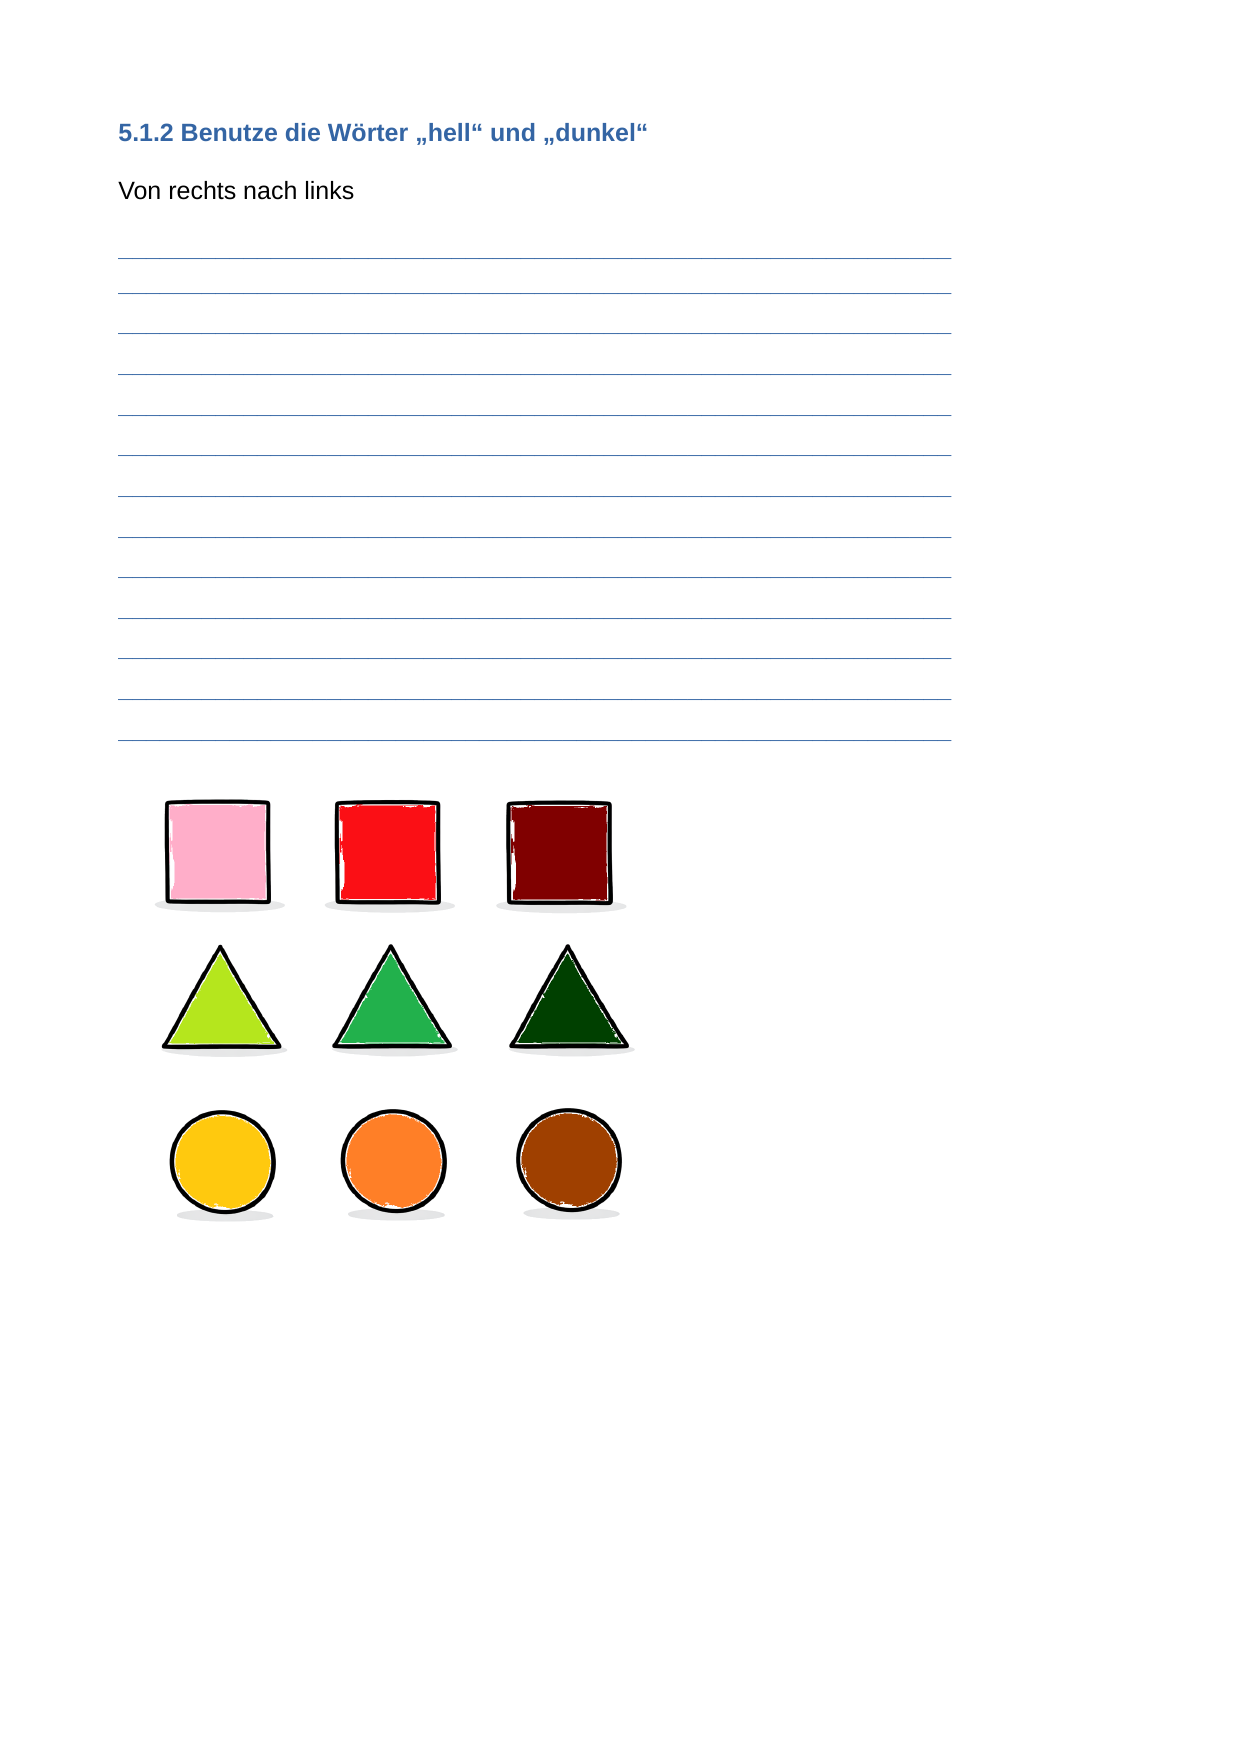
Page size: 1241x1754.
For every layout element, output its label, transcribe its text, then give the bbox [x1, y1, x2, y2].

text ____________________________________________________________ [118, 308, 1122, 337]
text ____________________________________________________________ [118, 552, 1122, 581]
text Von rechts nach links ____________________________________________________________ [118, 176, 1122, 262]
picture [124, 757, 662, 1255]
text ____________________________________________________________ [118, 715, 1122, 743]
text ____________________________________________________________ [118, 512, 1122, 540]
text ____________________________________________________________ [118, 430, 1122, 459]
text ____________________________________________________________ [118, 633, 1122, 662]
text 5.1.2 Benutze die Wörter „hell“ und „dunkel“ [118, 118, 1122, 147]
text ____________________________________________________________ [118, 593, 1122, 622]
text ____________________________________________________________ [118, 674, 1122, 703]
text ____________________________________________________________ [118, 471, 1122, 500]
text ____________________________________________________________ [118, 268, 1122, 297]
text ____________________________________________________________ [118, 349, 1122, 378]
text ____________________________________________________________ [118, 390, 1122, 418]
